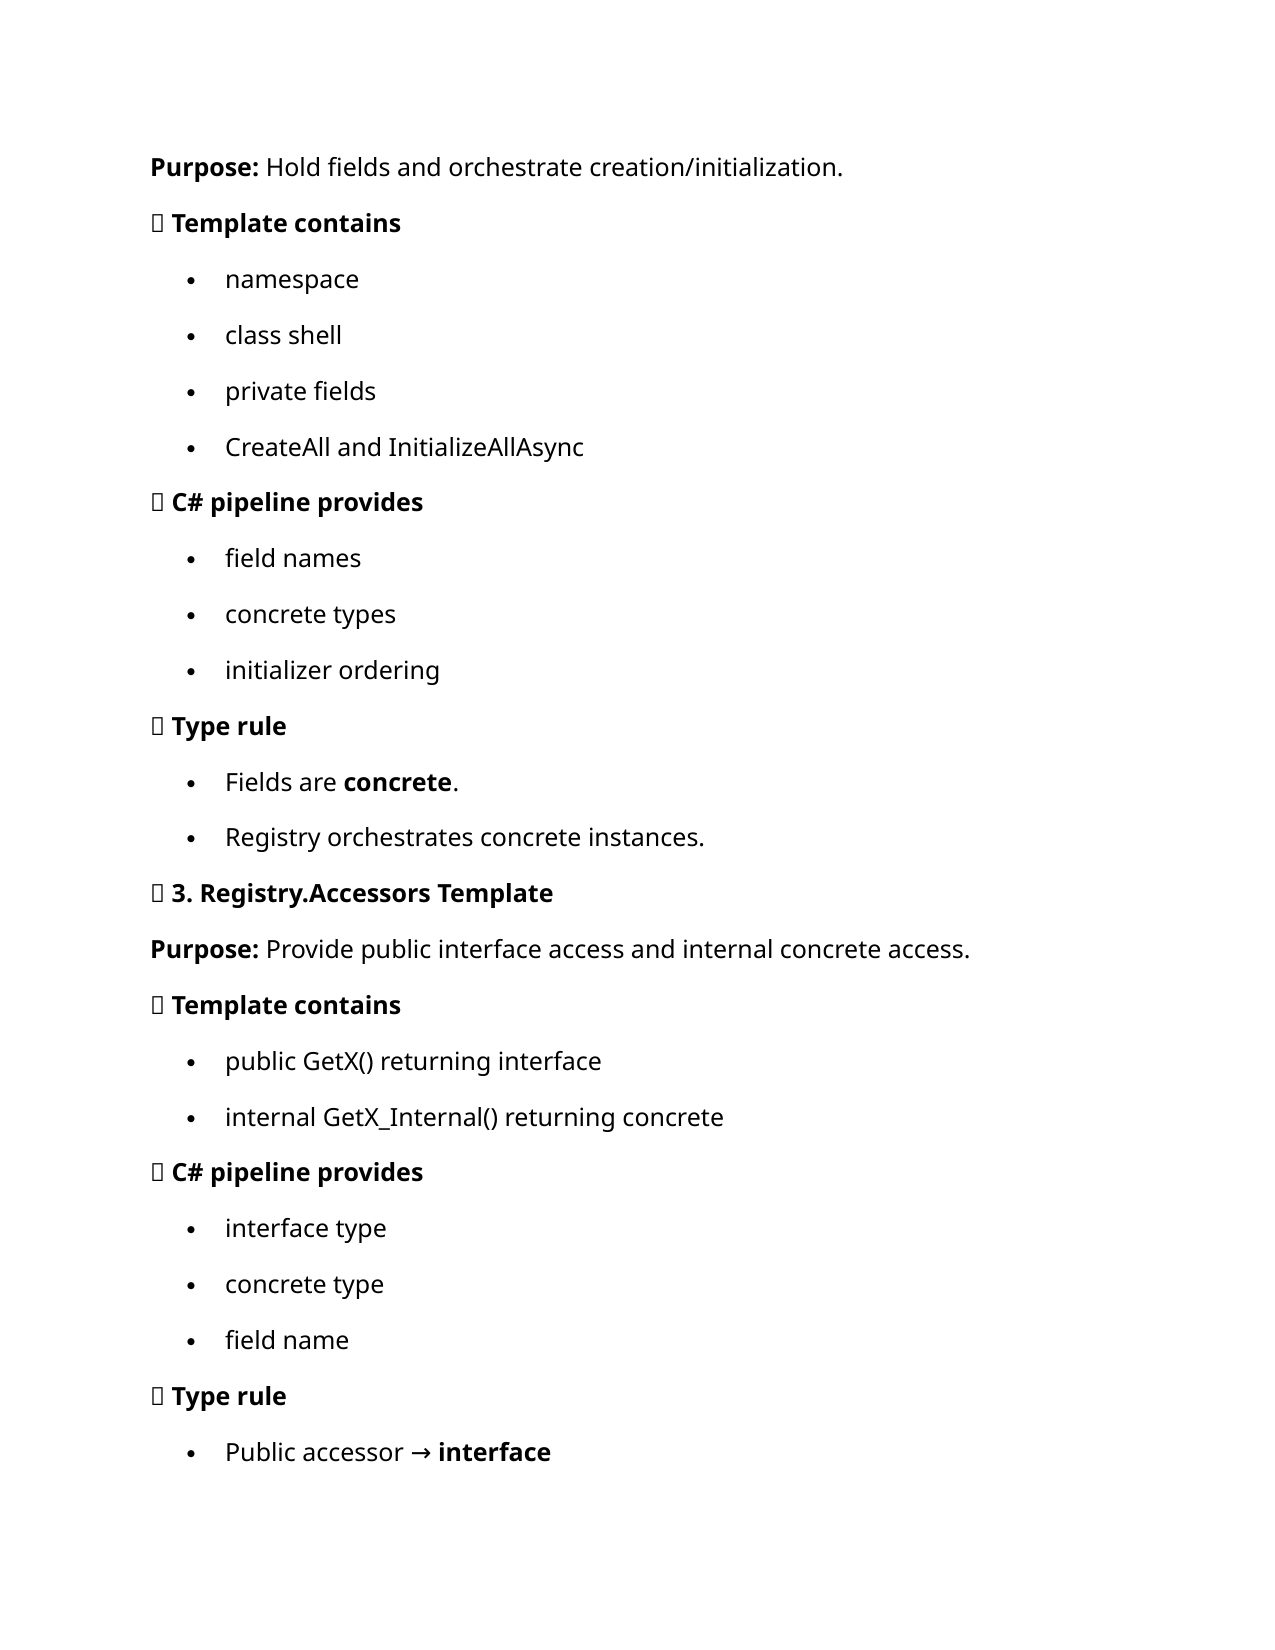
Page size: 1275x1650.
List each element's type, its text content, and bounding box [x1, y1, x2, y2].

text ✅ C# pipeline provides [150, 485, 1125, 519]
list internal GetX_Internal() returning concrete [187, 1099, 1125, 1133]
text ✅ 3. Registry.Accessors Template [150, 876, 1125, 910]
text ✅ C# pipeline provides [150, 1155, 1125, 1189]
list CreateAll and InitializeAllAsync [187, 429, 1125, 463]
list concrete type [187, 1267, 1125, 1301]
text ✅ Template contains [150, 206, 1125, 240]
text ✅ Template contains [150, 987, 1125, 1022]
list namespace [187, 262, 1125, 296]
list interface type [187, 1211, 1125, 1245]
text Purpose: Provide public interface access and internal concrete access. [150, 932, 1125, 966]
text ✅ Type rule [150, 708, 1125, 742]
text ✅ Type rule [150, 1378, 1125, 1412]
list Registry orchestrates concrete instances. [187, 820, 1125, 854]
list field name [187, 1322, 1125, 1357]
list public GetX() returning interface [187, 1043, 1125, 1077]
list concrete types [187, 597, 1125, 631]
list Fields are concrete. [187, 764, 1125, 798]
list Public accessor → interface [187, 1434, 1125, 1468]
list private fields [187, 373, 1125, 407]
list field names [187, 541, 1125, 575]
list initializer ordering [187, 652, 1125, 687]
text Purpose: Hold fields and orchestrate creation/initialization. [150, 150, 1125, 184]
list class shell [187, 317, 1125, 352]
